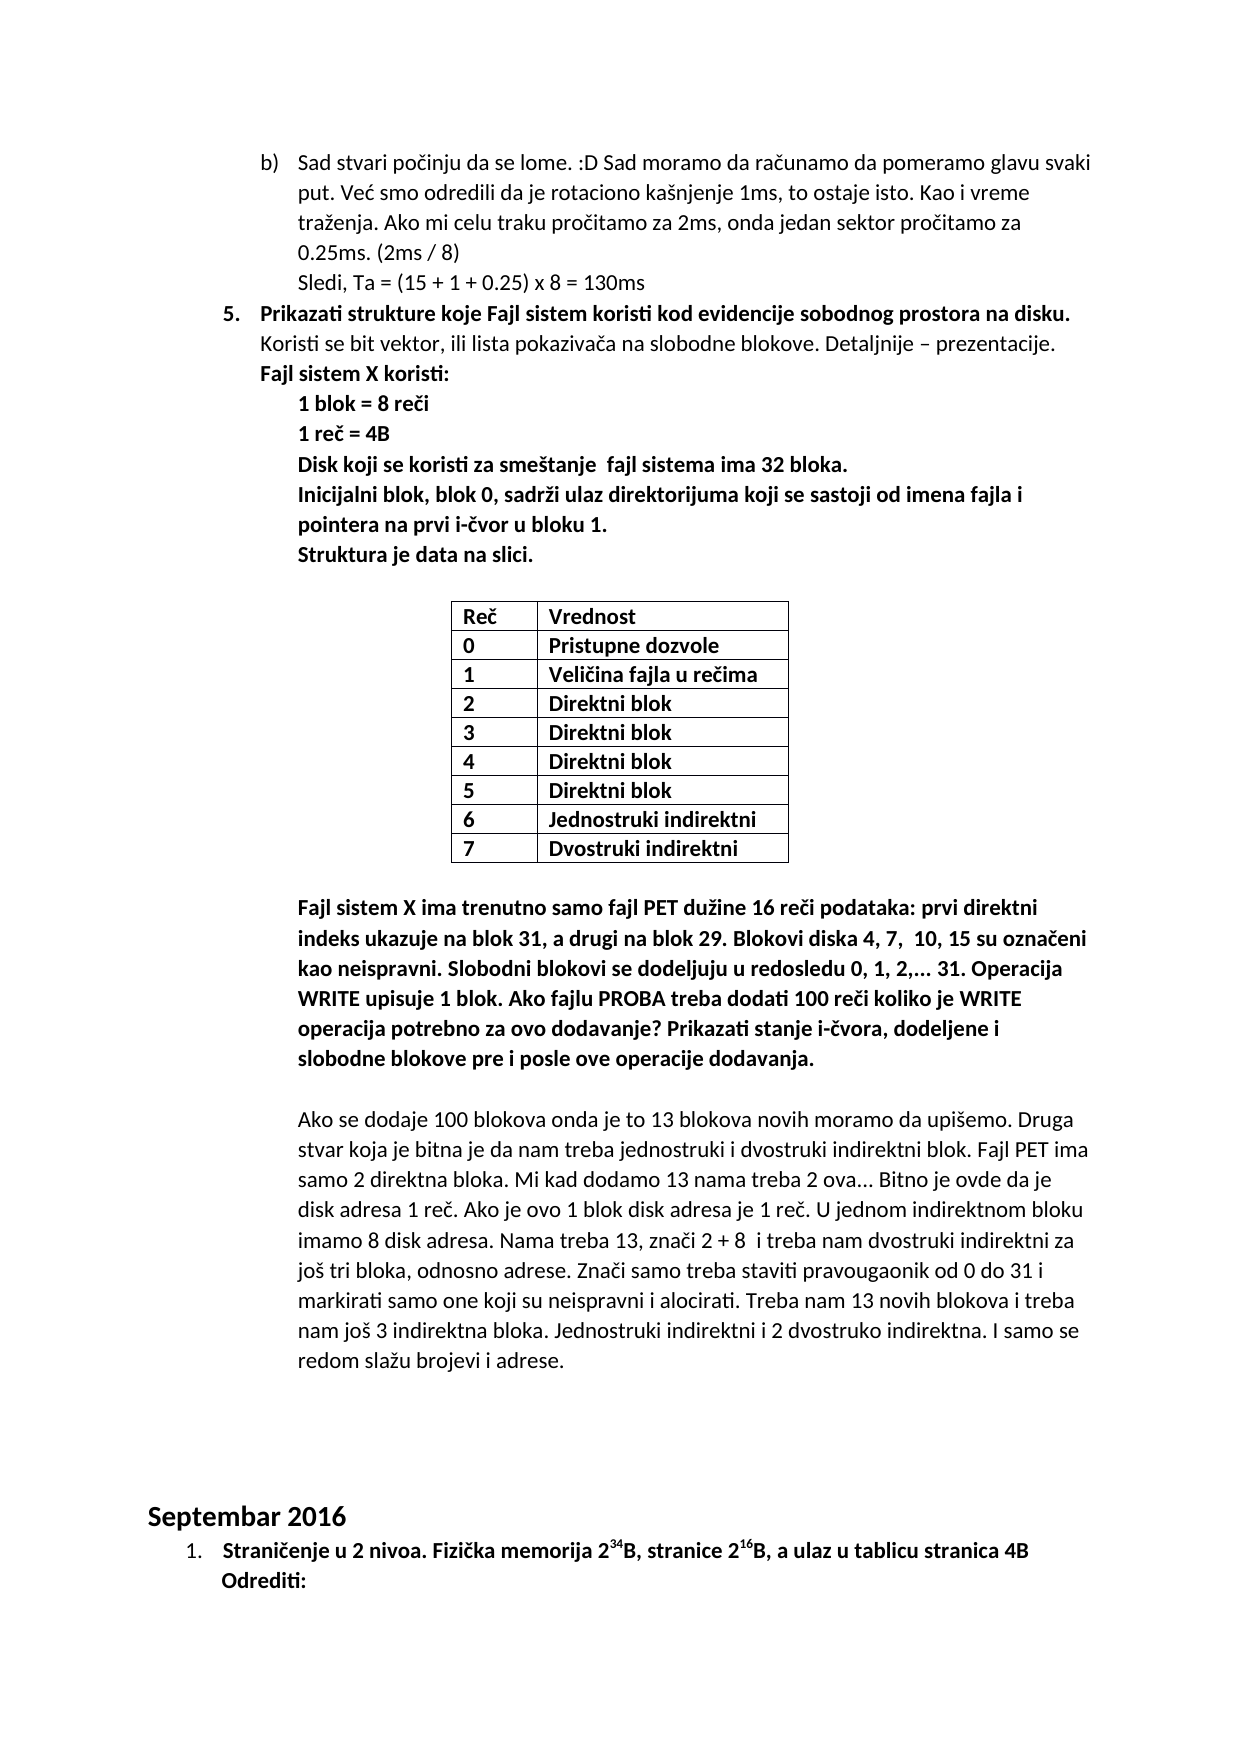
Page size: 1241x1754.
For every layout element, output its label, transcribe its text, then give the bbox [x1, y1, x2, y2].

table_cell 3 [452, 718, 537, 746]
table_cell Pristupne dozvole [538, 631, 788, 659]
table_cell Veličina fajla u rečima [538, 660, 788, 688]
table_cell 1 [452, 660, 537, 688]
text Septembar 2016 [148, 1498, 1093, 1533]
list Struktura je data na slici. [298, 540, 1093, 568]
table_cell Direktni blok [538, 747, 788, 775]
table_cell 2 [452, 689, 537, 717]
table_cell 6 [452, 805, 537, 833]
list Prikazati strukture koje Fajl sistem koristi kod evidencije sobodnog prostora na disku. [223, 299, 1093, 327]
list Disk koji se koristi za smeštanje fajl sistema ima 32 bloka. [298, 450, 1093, 478]
table_header Vrednost [538, 602, 788, 630]
table_header Reč [452, 602, 537, 630]
list 1 blok = 8 reči [298, 389, 1093, 417]
table_cell Jednostruki indirektni [538, 805, 788, 833]
table_cell 7 [452, 834, 537, 862]
table_cell Direktni blok [538, 776, 788, 804]
list Ako se dodaje 100 blokova onda je to 13 blokova novih moramo da upišemo. Druga stvar koja je bitna je da nam treba jednostruki i dvostruki indirektni blok. Fajl PET ima samo 2 direktna bloka. Mi kad dodamo 13 nama treba 2 ova... Bitno je ovde da je disk adresa 1 reč. Ako je ovo 1 blok disk adresa je 1 reč. U jednom indirektnom bloku imamo 8 disk adresa. Nama treba 13, znači 2 + 8 i treba nam dvostruki indirektni za još tri bloka, odnosno adrese. Znači samo treba staviti pravougaonik od 0 do 31 i markirati samo one koji su neispravni i alocirati. Treba nam 13 novih blokova i treba nam još 3 indirektna bloka. Jednostruki indirektni i 2 dvostruko indirektna. I samo se redom slažu brojevi i adrese. [298, 1105, 1093, 1375]
table_cell 4 [452, 747, 537, 775]
table_cell Direktni blok [538, 718, 788, 746]
list 1 reč = 4B [298, 419, 1093, 447]
list Koristi se bit vektor, ili lista pokazivača na slobodne blokove. Detaljnije – prezentacije. [260, 329, 1093, 357]
list Straničenje u 2 nivoa. Fizička memorija 234B, stranice 216B, a ulaz u tablicu stranica 4B [185, 1536, 1093, 1564]
list Fajl sistem X ima trenutno samo fajl PET dužine 16 reči podataka: prvi direktni indeks ukazuje na blok 31, a drugi na blok 29. Blokovi diska 4, 7, 10, 15 su označeni kao neispravni. Slobodni blokovi se dodeljuju u redosledu 0, 1, 2,... 31. Operacija WRITE upisuje 1 blok. Ako fajlu PROBA treba dodati 100 reči koliko je WRITE operacija potrebno za ovo dodavanje? Prikazati stanje i-čvora, dodeljene i slobodne blokove pre i posle ove operacije dodavanja. [298, 893, 1093, 1073]
table_cell Direktni blok [538, 689, 788, 717]
text Odrediti: [221, 1566, 1093, 1594]
list Sad stvari počinju da se lome. :D Sad moramo da računamo da pomeramo glavu svaki put. Već smo odredili da je rotaciono kašnjenje 1ms, to ostaje isto. Kao i vreme traženja. Ako mi celu traku pročitamo za 2ms, onda jedan sektor pročitamo za 0.25ms. (2ms / 8) [260, 148, 1093, 266]
list Fajl sistem X koristi: [260, 359, 1093, 387]
list Inicijalni blok, blok 0, sadrži ulaz direktorijuma koji se sastoji od imena fajla i pointera na prvi i-čvor u bloku 1. [298, 480, 1093, 538]
table_cell Dvostruki indirektni [538, 834, 788, 862]
table_cell 0 [452, 631, 537, 659]
list Sledi, Ta = (15 + 1 + 0.25) x 8 = 130ms [298, 268, 1093, 296]
table_cell 5 [452, 776, 537, 804]
